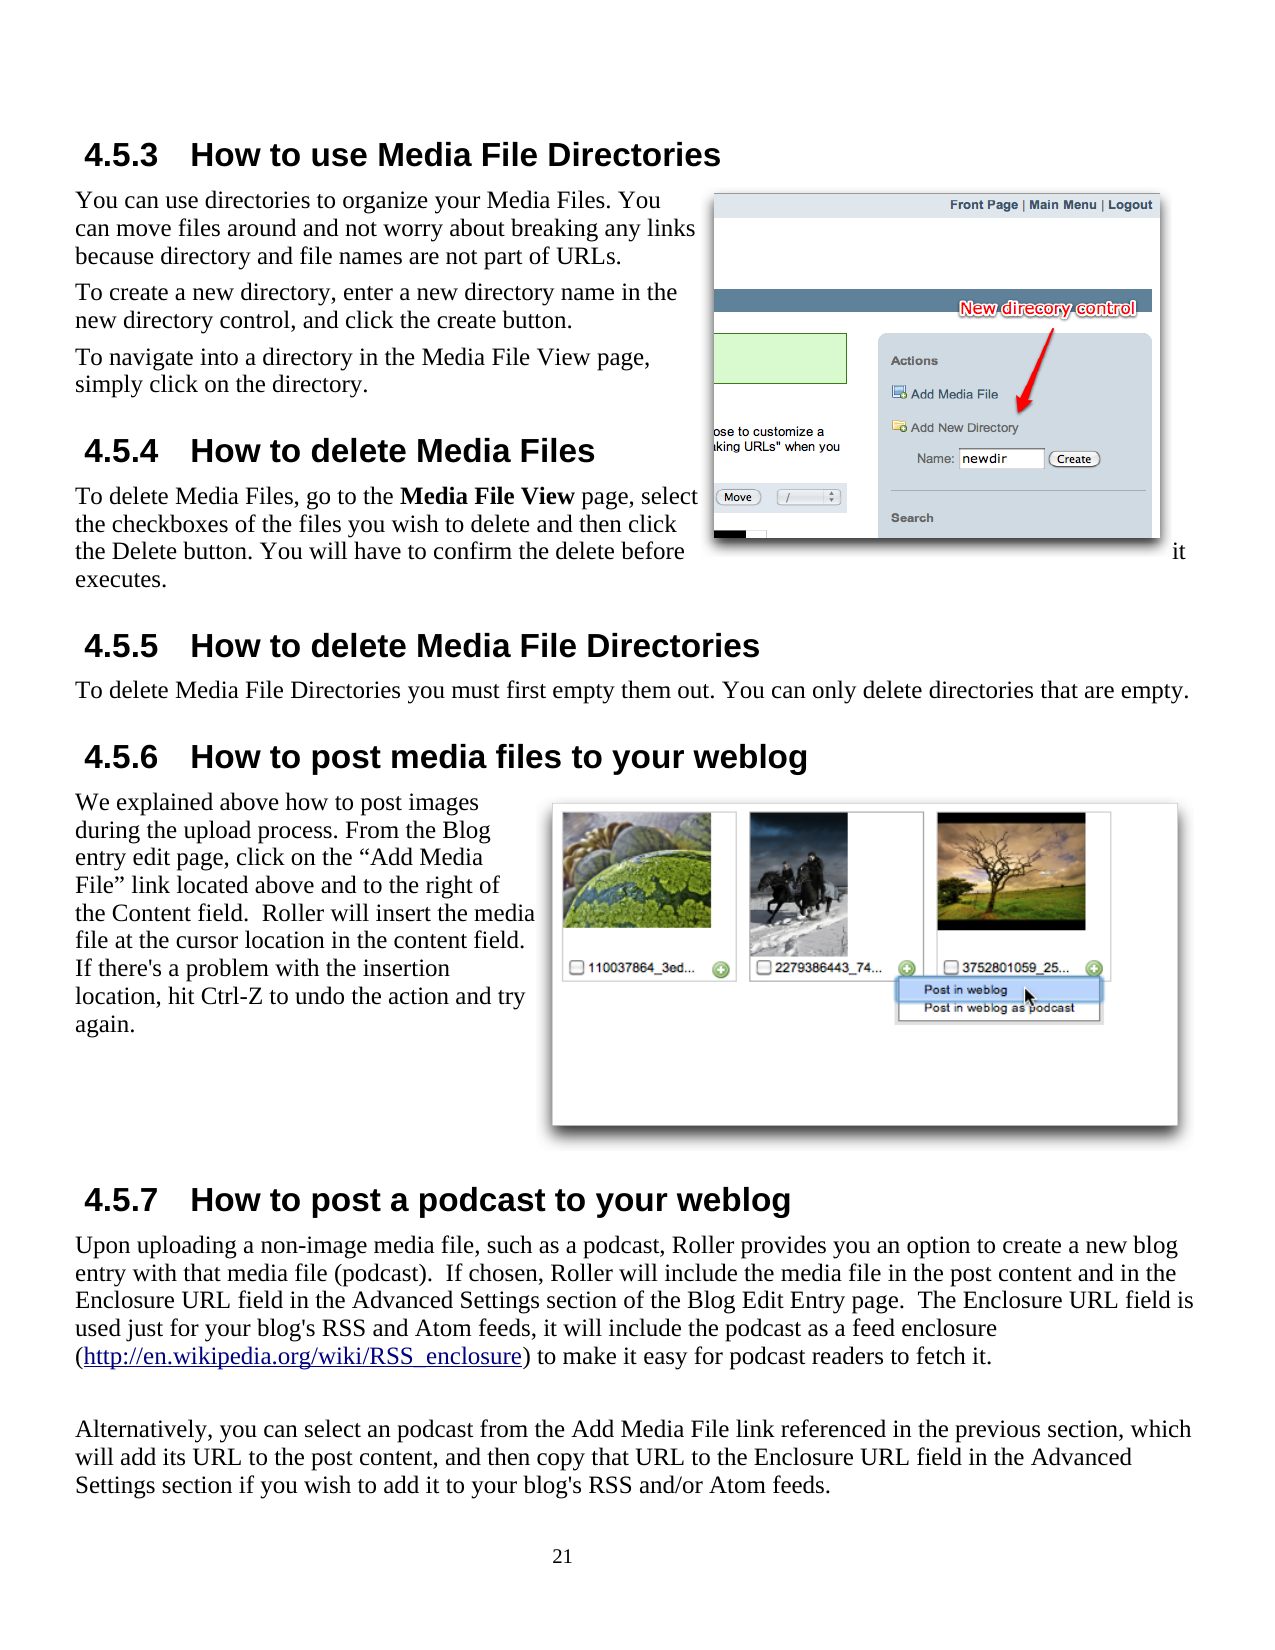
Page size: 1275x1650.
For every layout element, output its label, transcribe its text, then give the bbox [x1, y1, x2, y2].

text To navigate into a directory in the Media File View page, simply click on the directory. [75, 343, 700, 398]
subtitle [1172, 432, 1200, 469]
subtitle How to delete Media File Directories [75, 627, 1200, 664]
subtitle How to post media files to your weblog [75, 738, 1200, 776]
text To delete Media File Directories you must first empty them out. You can only delete directories that are empty. [75, 677, 1200, 704]
text Upon uploading a non-image media file, such as a podcast, Roller provides you an option to create a new blog entry with that media file (podcast). If chosen, Roller will include the media file in the post content and in the Enclosure URL field in the Advanced Settings section of the Blog Edit Entry page. The Enclosure URL field is used just for your blog's RSS and Atom feeds, it will include the podcast as a feed enclosure (http://en.wikipedia.org/wiki/RSS_enclosure) to make it easy for podcast readers to fetch it. [75, 1231, 1200, 1370]
text You can use directories to organize your Media Files. You can move files around and not worry about breaking any links because directory and file names are not part of URLs. [75, 186, 1200, 269]
subtitle How to post a podcast to your weblog [75, 1181, 1200, 1219]
text To create a new directory, enter a new directory name in the new directory control, and click the create button. [75, 278, 700, 334]
text To delete Media Files, go to the Media File View page, select the checkboxes of the files you wish to delete and then click the Delete button. You will have to confirm the delete before it executes. [75, 482, 1200, 593]
text We explained above how to post images during the upload process. From the Blog entry edit page, click on the “Add Media File” link located above and to the right of the Content field. Roller will insert the media file at the cursor location in the content field. If there's a problem with the insertion location, hit Ctrl-Z to undo the action and try again. [75, 788, 1200, 1037]
subtitle How to delete Media Files [75, 432, 700, 469]
picture [700, 187, 1172, 557]
text Alternatively, you can select an podcast from the Add Media File link referenced in the previous section, which will add its URL to the post content, and then copy that URL to the Enclosure URL field in the Advanced Settings section if you wish to add it to your blog's RSS and/or Atom feeds. [75, 1415, 1200, 1498]
subtitle How to use Media File Directories [75, 137, 1200, 174]
picture [535, 796, 1194, 1151]
